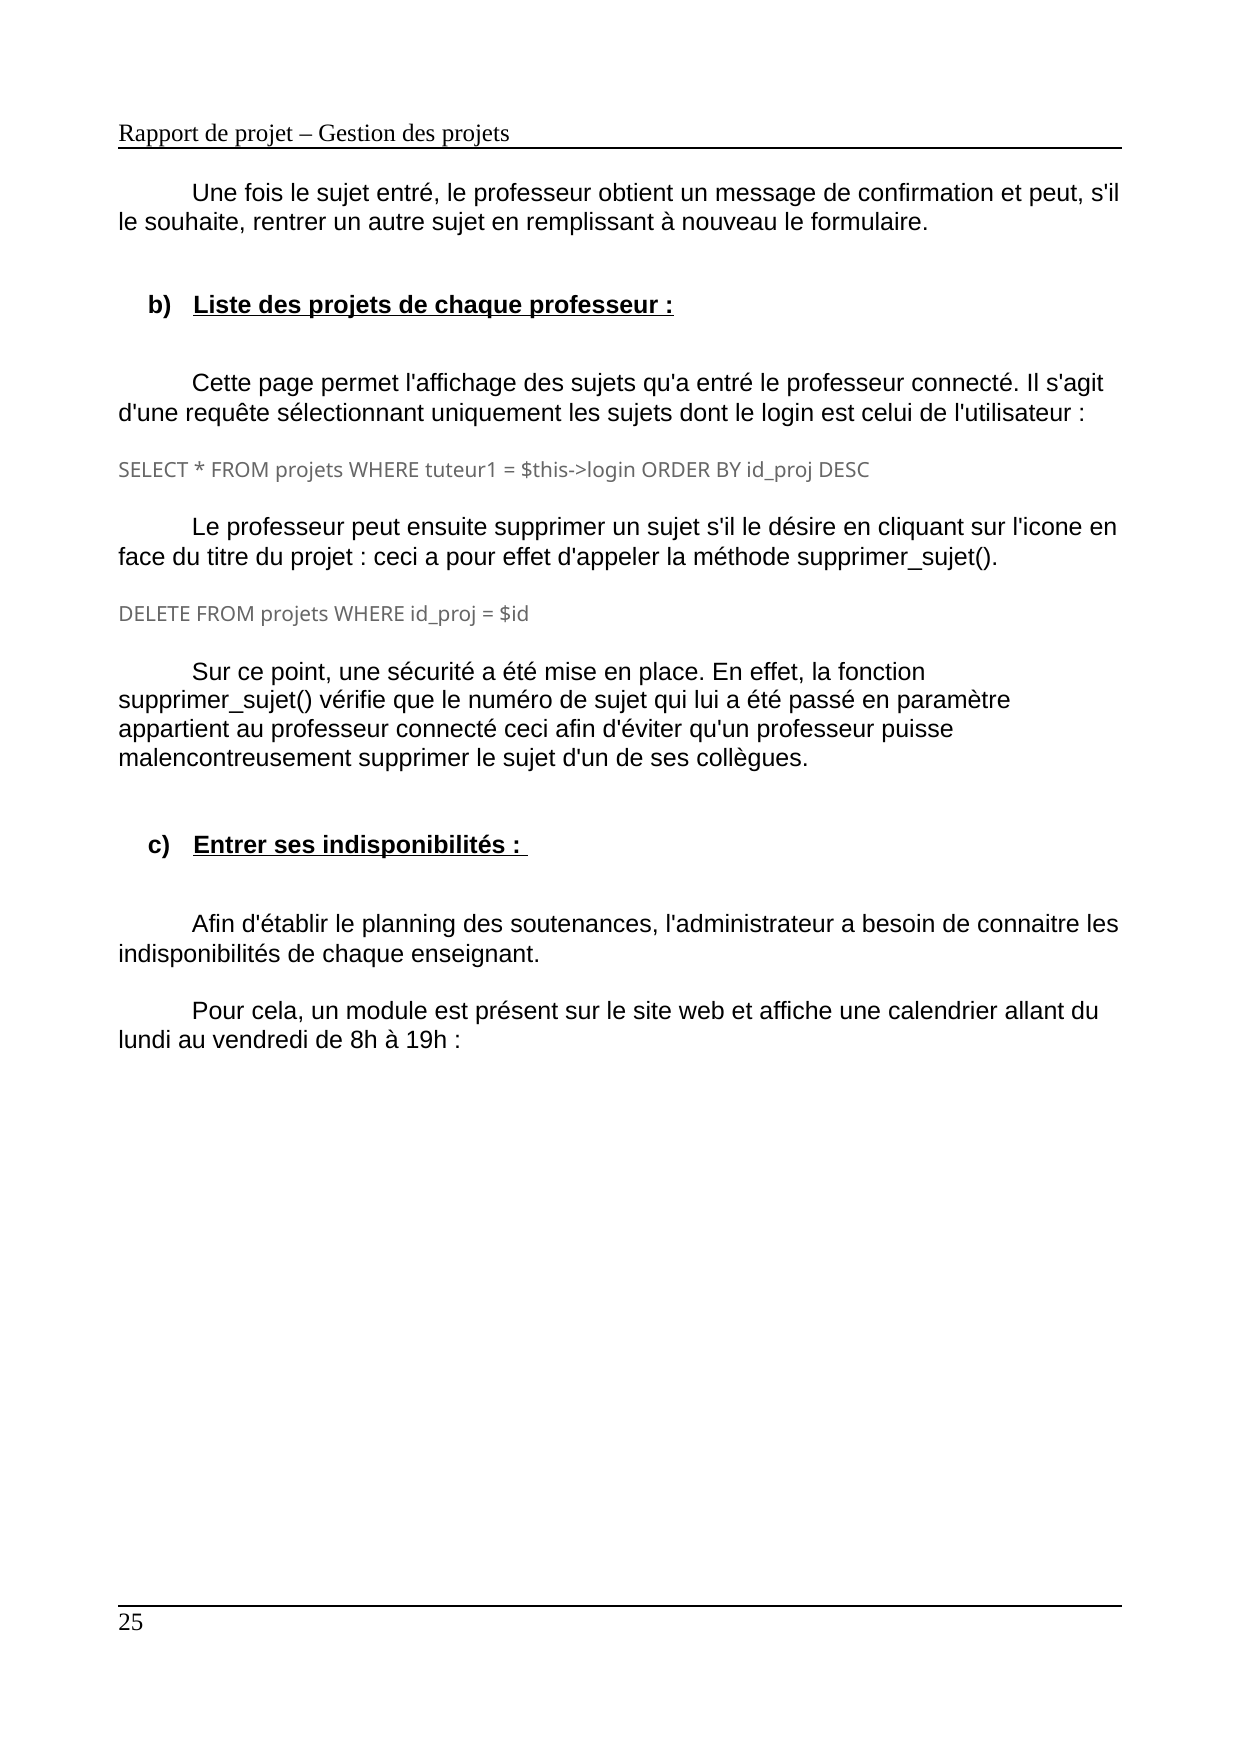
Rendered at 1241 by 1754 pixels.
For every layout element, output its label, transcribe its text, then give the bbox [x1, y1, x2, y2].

text Cette page permet l'affichage des sujets qu'a entré le professeur connecté. Il s'agit d'une requête sélectionnant uniquement les sujets dont le login est celui de l'utilisateur : [118, 364, 1122, 427]
text Pour cela, un module est présent sur le site web et affiche une calendrier allant du lundi au vendredi de 8h à 19h : [118, 996, 1122, 1053]
text DELETE FROM projets WHERE id_proj = $id [118, 599, 1122, 628]
subtitle Liste des projets de chaque professeur : [122, 290, 1122, 318]
subtitle Entrer ses indisponibilités : [122, 830, 1122, 859]
text Le professeur peut ensuite supprimer un sujet s'il le désire en cliquant sur l'icone en face du titre du projet : ceci a pour effet d'appeler la méthode supprimer_sujet(). [118, 512, 1122, 571]
text Sur ce point, une sécurité a été mise en place. En effet, la fonction supprimer_sujet() vérifie que le numéro de sujet qui lui a été passé en paramètre appartient au professeur connecté ceci afin d'éviter qu'un professeur puisse malencontreusement supprimer le sujet d'un de ses collègues. [118, 657, 1122, 772]
text Afin d'établir le planning des soutenances, l'administrateur a besoin de connaitre les indisponibilités de chaque enseignant. [118, 905, 1122, 967]
text SELECT * FROM projets WHERE tuteur1 = $this->login ORDER BY id_proj DESC [118, 456, 1122, 484]
text Une fois le sujet entré, le professeur obtient un message de confirmation et peut, s'il le souhaite, rentrer un autre sujet en remplissant à nouveau le formulaire. [118, 178, 1122, 236]
